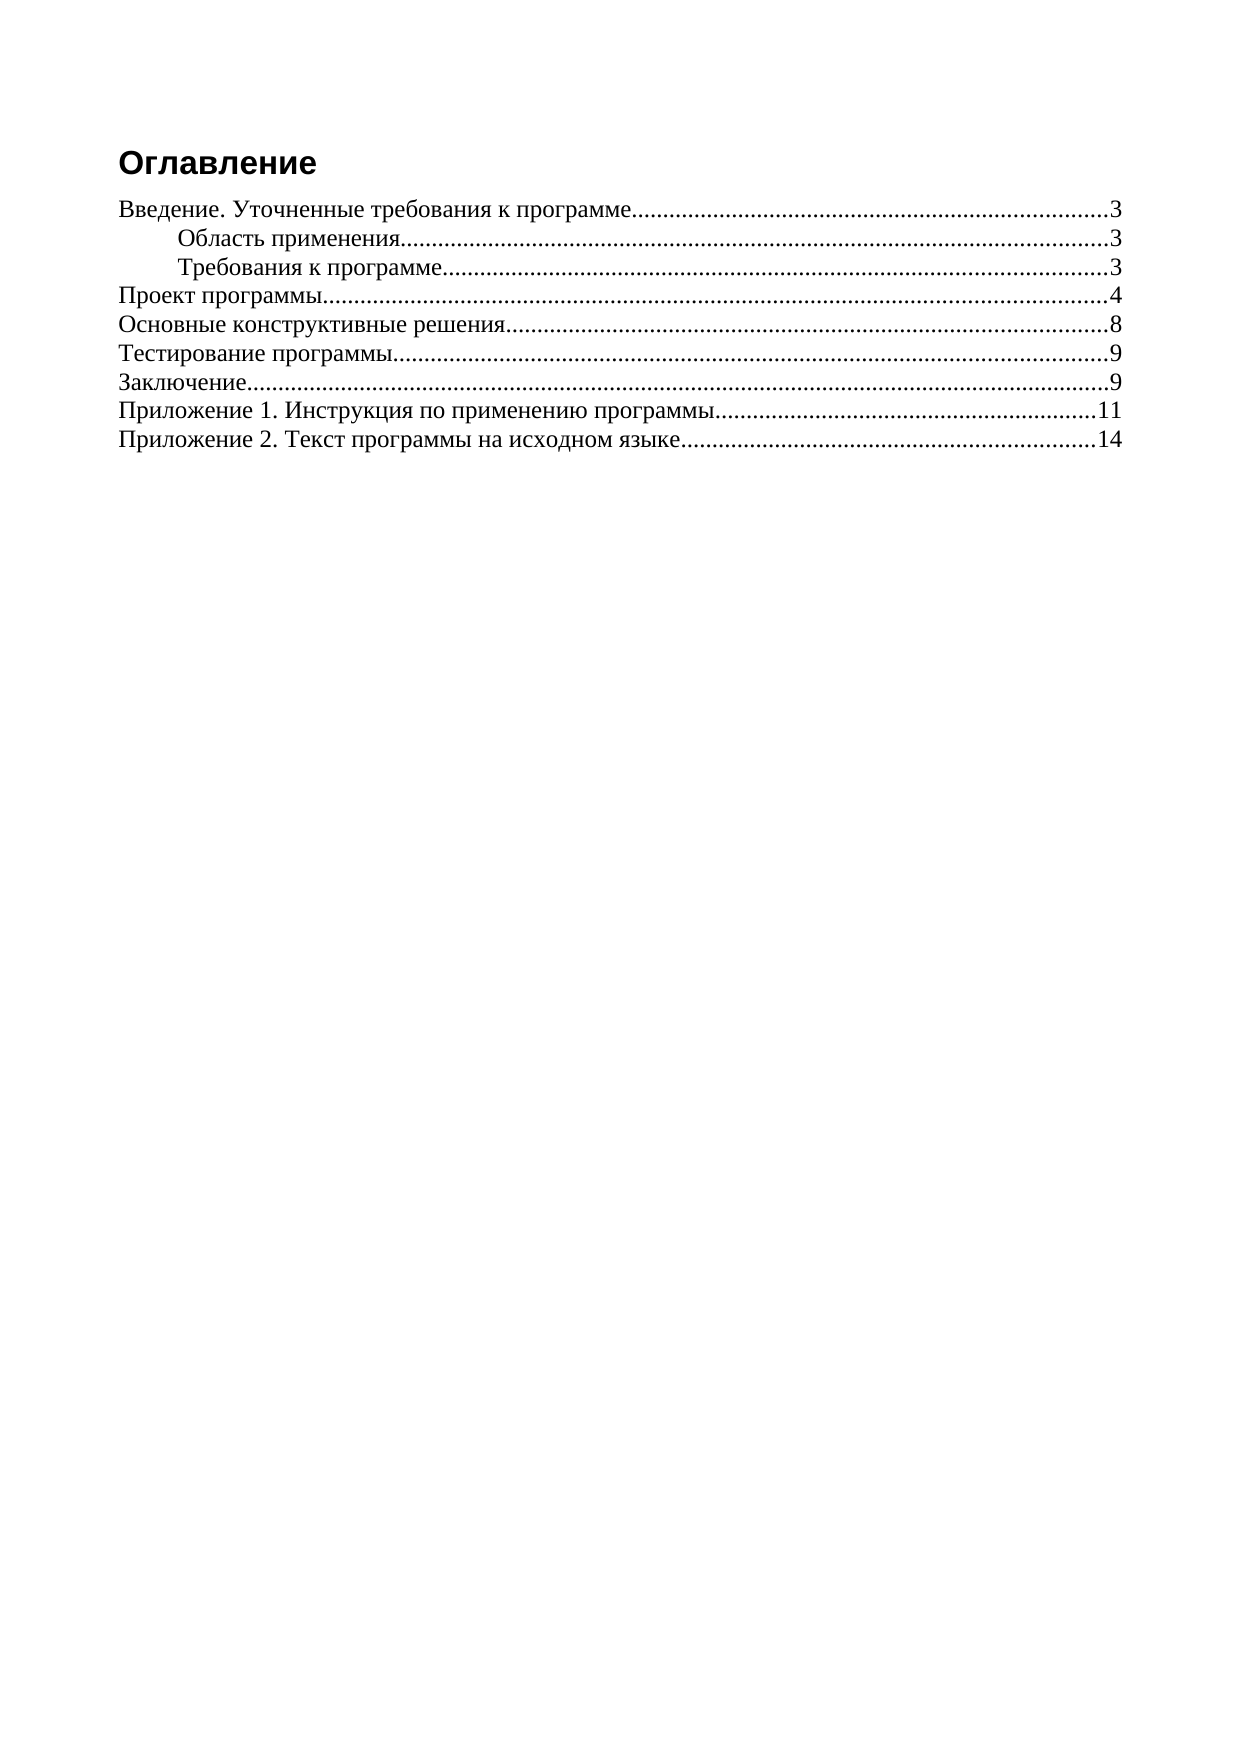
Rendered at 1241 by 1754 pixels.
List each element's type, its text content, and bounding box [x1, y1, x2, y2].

text Введение. Уточненные требования к программе 3 [118, 194, 1122, 223]
text Основные конструктивные решения 8 [118, 309, 1122, 338]
text Приложение 1. Инструкция по применению программы 11 [118, 395, 1122, 424]
text Область применения 3 [177, 223, 1122, 252]
text Приложение 2. Текст программы на исходном языке 14 [118, 424, 1122, 453]
text Заключение 9 [118, 367, 1122, 395]
text Тестирование программы 9 [118, 338, 1122, 367]
text Проект программы 4 [118, 280, 1122, 309]
subtitle Оглавление [118, 143, 1122, 182]
text Требования к программе 3 [177, 252, 1122, 280]
